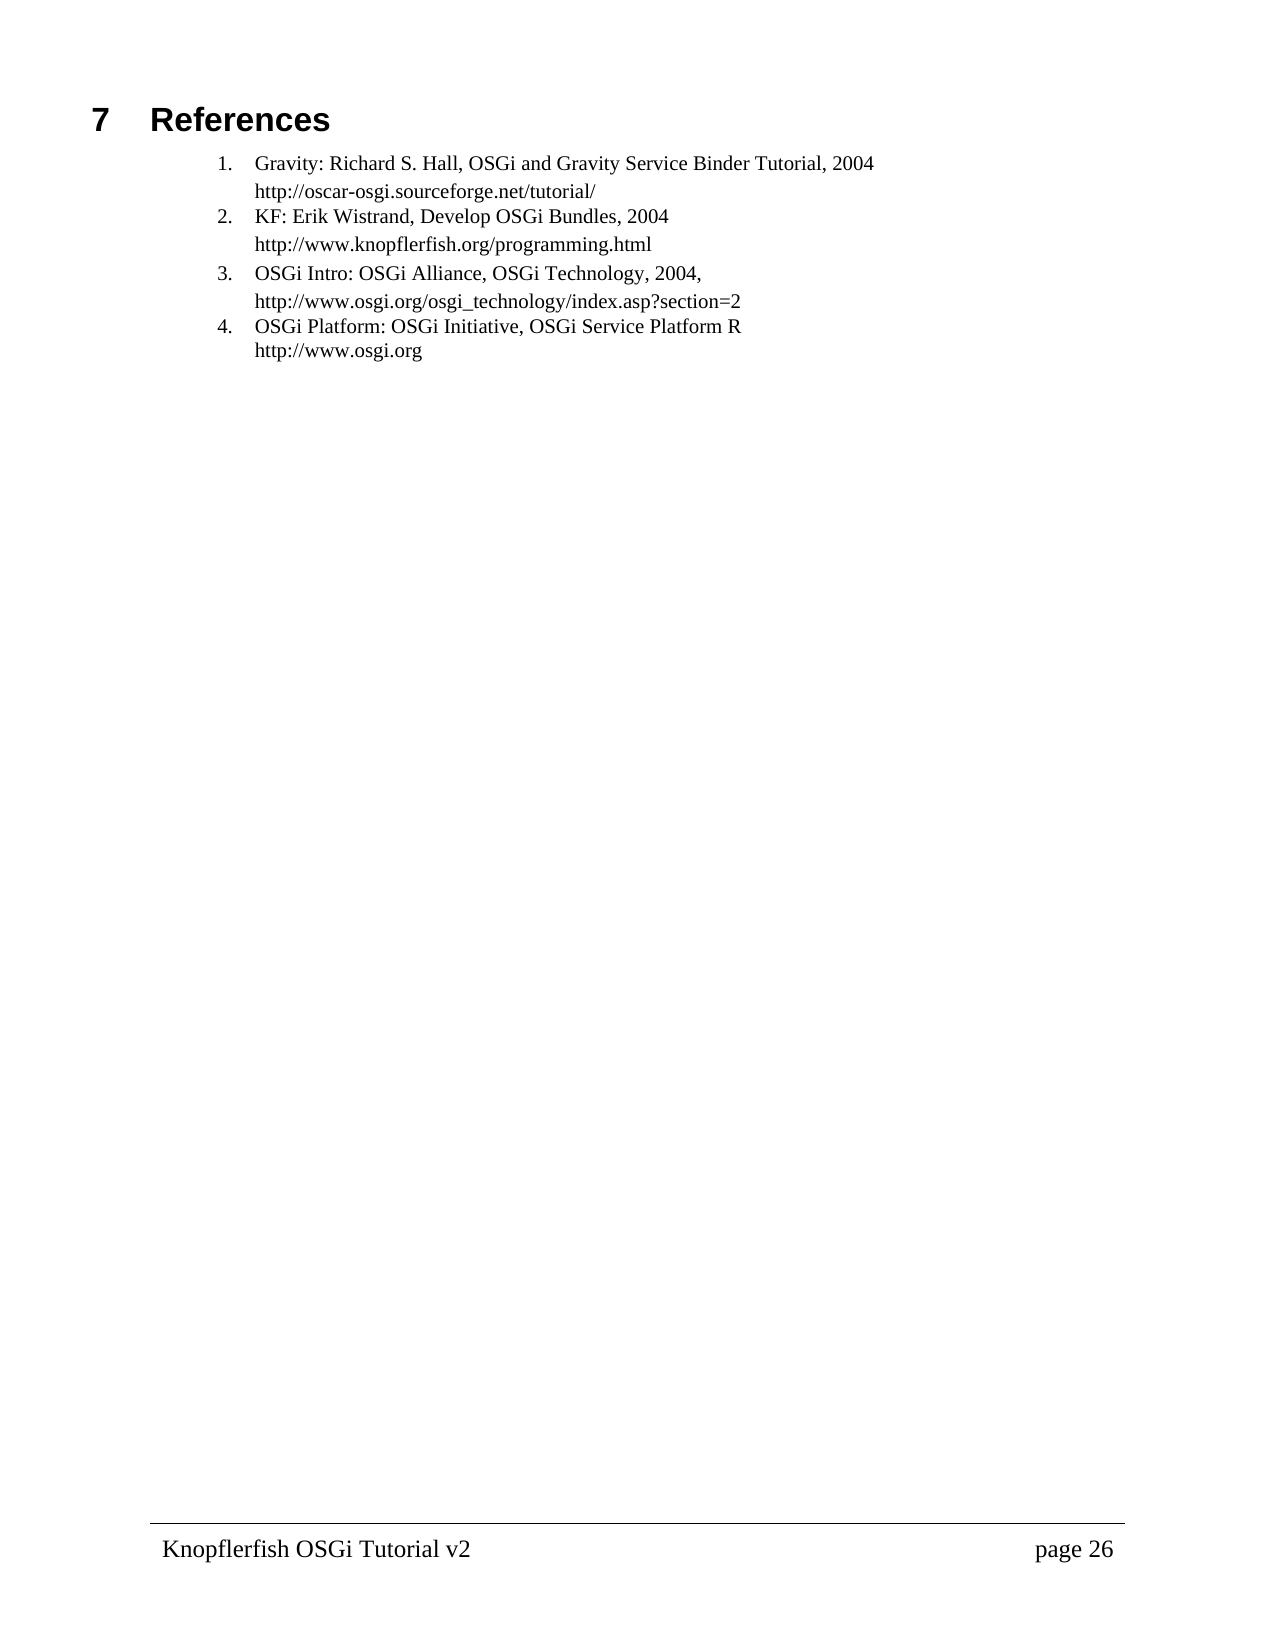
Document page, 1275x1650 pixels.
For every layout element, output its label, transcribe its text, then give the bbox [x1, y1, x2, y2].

subtitle References [91, 100, 1125, 139]
list OSGi Intro: OSGi Alliance, OSGi Technology, 2004, [217, 257, 1125, 286]
list http://www.osgi.org/osgi_technology/index.asp?section=2 [217, 286, 1125, 314]
list Gravity: Richard S. Hall, OSGi and Gravity Service Binder Tutorial, 2004 http://oscar-osgi.sourceforge.net/tutorial/ [217, 151, 1125, 204]
list OSGi Platform: OSGi Initiative, OSGi Service Platform R http://www.osgi.org [217, 314, 1125, 362]
list KF: Erik Wistrand, Develop OSGi Bundles, 2004 http://www.knopflerfish.org/programming.html [217, 204, 1125, 257]
